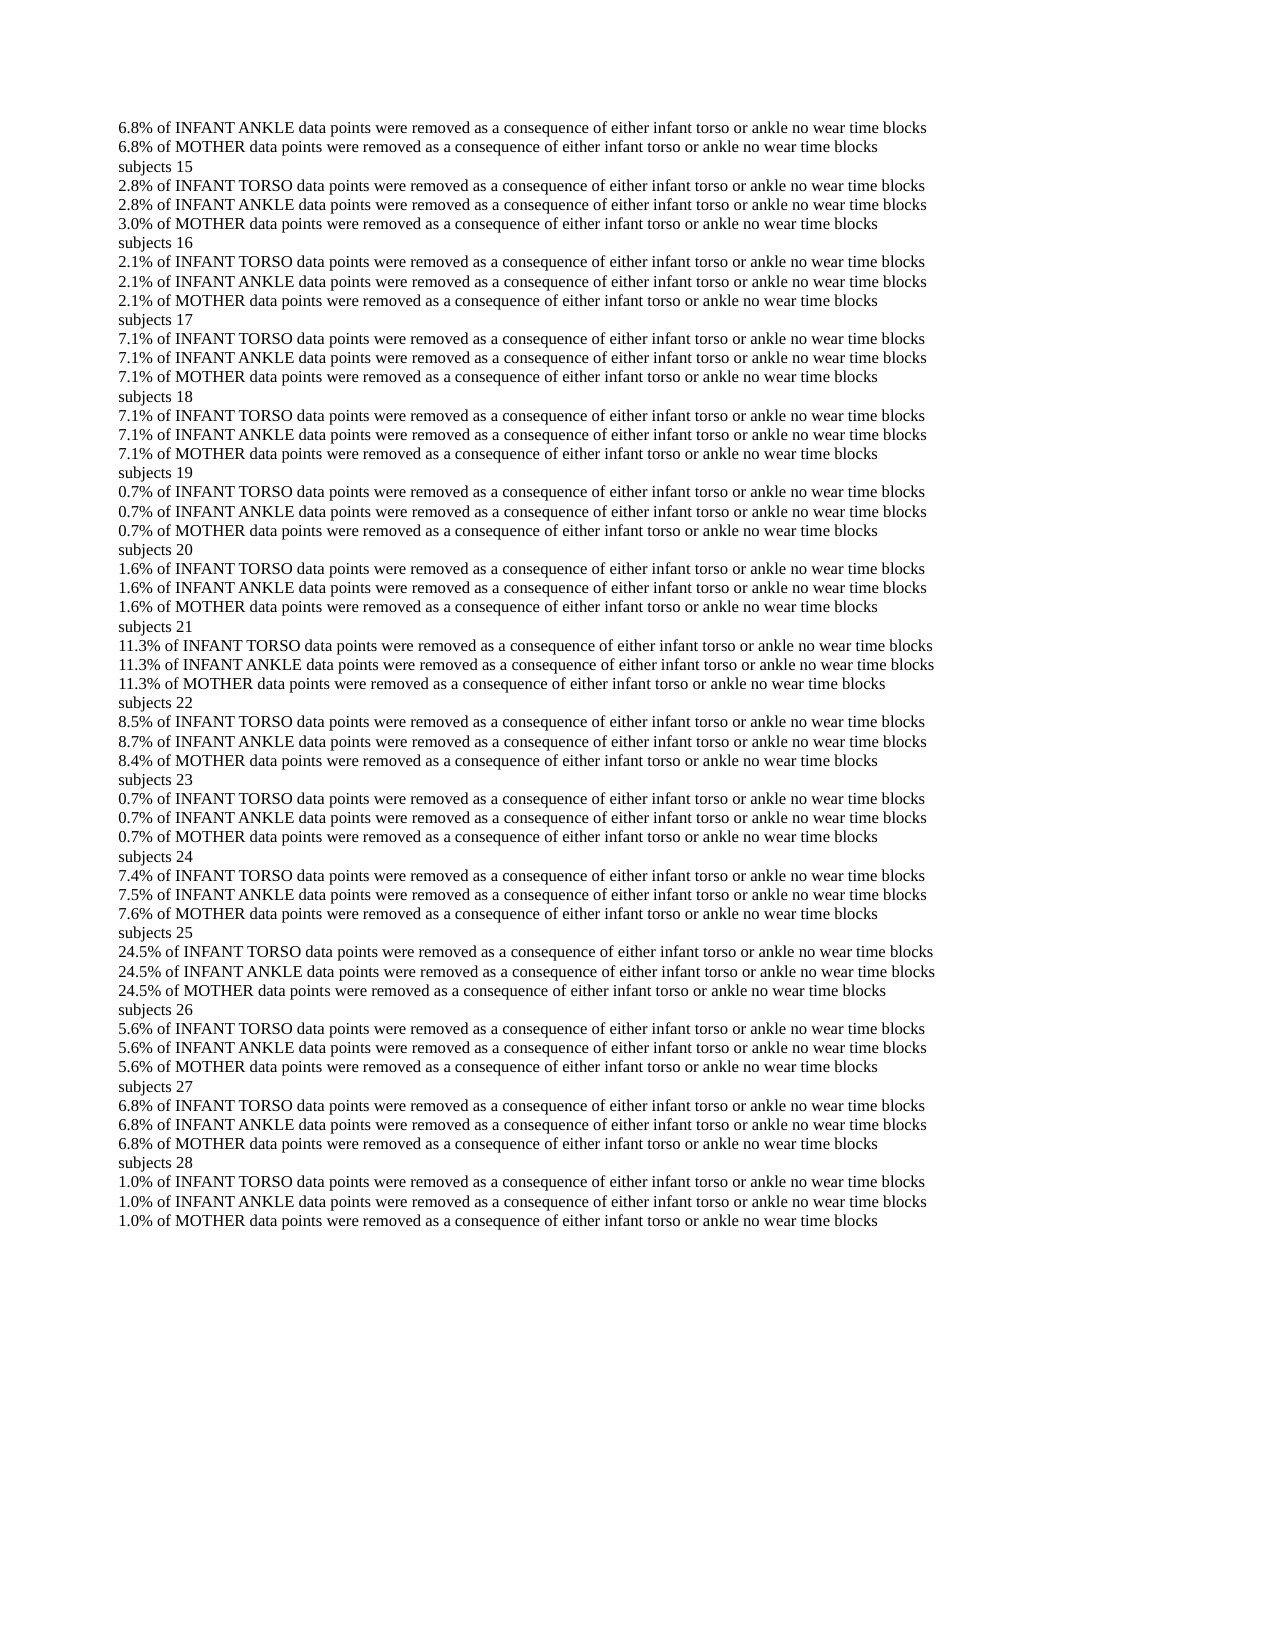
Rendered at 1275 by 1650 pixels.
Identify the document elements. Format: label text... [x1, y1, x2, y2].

text 5.6% of INFANT ANKLE data points were removed as a consequence of either infant torso or ankle no wear time blocks [118, 1038, 1157, 1057]
text subjects 28 [118, 1153, 1157, 1172]
text 5.6% of MOTHER data points were removed as a consequence of either infant torso or ankle no wear time blocks [118, 1057, 1157, 1076]
text 1.0% of MOTHER data points were removed as a consequence of either infant torso or ankle no wear time blocks [118, 1211, 1157, 1230]
text 11.3% of INFANT ANKLE data points were removed as a consequence of either infant torso or ankle no wear time blocks [118, 655, 1157, 674]
text 2.8% of INFANT ANKLE data points were removed as a consequence of either infant torso or ankle no wear time blocks [118, 195, 1157, 214]
text 6.8% of INFANT ANKLE data points were removed as a consequence of either infant torso or ankle no wear time blocks [118, 1115, 1157, 1134]
text subjects 17 [118, 310, 1157, 329]
text 0.7% of MOTHER data points were removed as a consequence of either infant torso or ankle no wear time blocks [118, 521, 1157, 540]
text 7.1% of INFANT ANKLE data points were removed as a consequence of either infant torso or ankle no wear time blocks [118, 425, 1157, 444]
text 1.6% of INFANT TORSO data points were removed as a consequence of either infant torso or ankle no wear time blocks [118, 559, 1157, 578]
text 6.8% of INFANT TORSO data points were removed as a consequence of either infant torso or ankle no wear time blocks [118, 1096, 1157, 1115]
text 7.6% of MOTHER data points were removed as a consequence of either infant torso or ankle no wear time blocks [118, 904, 1157, 923]
text 24.5% of INFANT ANKLE data points were removed as a consequence of either infant torso or ankle no wear time blocks [118, 961, 1157, 981]
text subjects 26 [118, 1000, 1157, 1019]
text 11.3% of INFANT TORSO data points were removed as a consequence of either infant torso or ankle no wear time blocks [118, 636, 1157, 655]
text 7.1% of MOTHER data points were removed as a consequence of either infant torso or ankle no wear time blocks [118, 367, 1157, 386]
text 8.5% of INFANT TORSO data points were removed as a consequence of either infant torso or ankle no wear time blocks [118, 712, 1157, 731]
text 24.5% of INFANT TORSO data points were removed as a consequence of either infant torso or ankle no wear time blocks [118, 942, 1157, 961]
text subjects 20 [118, 540, 1157, 559]
text 2.1% of INFANT TORSO data points were removed as a consequence of either infant torso or ankle no wear time blocks [118, 252, 1157, 271]
text 6.8% of MOTHER data points were removed as a consequence of either infant torso or ankle no wear time blocks [118, 1134, 1157, 1153]
text 2.1% of INFANT ANKLE data points were removed as a consequence of either infant torso or ankle no wear time blocks [118, 271, 1157, 291]
text subjects 18 [118, 386, 1157, 406]
text 2.1% of MOTHER data points were removed as a consequence of either infant torso or ankle no wear time blocks [118, 291, 1157, 310]
text subjects 19 [118, 463, 1157, 482]
text subjects 23 [118, 770, 1157, 789]
text 3.0% of MOTHER data points were removed as a consequence of either infant torso or ankle no wear time blocks [118, 214, 1157, 233]
text 24.5% of MOTHER data points were removed as a consequence of either infant torso or ankle no wear time blocks [118, 981, 1157, 1000]
text subjects 24 [118, 846, 1157, 866]
text 8.7% of INFANT ANKLE data points were removed as a consequence of either infant torso or ankle no wear time blocks [118, 731, 1157, 751]
text 5.6% of INFANT TORSO data points were removed as a consequence of either infant torso or ankle no wear time blocks [118, 1019, 1157, 1038]
text 0.7% of INFANT ANKLE data points were removed as a consequence of either infant torso or ankle no wear time blocks [118, 501, 1157, 521]
text 1.6% of MOTHER data points were removed as a consequence of either infant torso or ankle no wear time blocks [118, 597, 1157, 616]
text 8.4% of MOTHER data points were removed as a consequence of either infant torso or ankle no wear time blocks [118, 751, 1157, 770]
text 6.8% of MOTHER data points were removed as a consequence of either infant torso or ankle no wear time blocks [118, 137, 1157, 156]
text 7.1% of INFANT ANKLE data points were removed as a consequence of either infant torso or ankle no wear time blocks [118, 348, 1157, 367]
text 7.1% of MOTHER data points were removed as a consequence of either infant torso or ankle no wear time blocks [118, 444, 1157, 463]
text 7.5% of INFANT ANKLE data points were removed as a consequence of either infant torso or ankle no wear time blocks [118, 885, 1157, 904]
text subjects 21 [118, 616, 1157, 636]
text 1.6% of INFANT ANKLE data points were removed as a consequence of either infant torso or ankle no wear time blocks [118, 578, 1157, 597]
text 1.0% of INFANT ANKLE data points were removed as a consequence of either infant torso or ankle no wear time blocks [118, 1191, 1157, 1211]
text 6.8% of INFANT ANKLE data points were removed as a consequence of either infant torso or ankle no wear time blocks [118, 118, 1157, 137]
text 0.7% of INFANT TORSO data points were removed as a consequence of either infant torso or ankle no wear time blocks [118, 789, 1157, 808]
text 0.7% of MOTHER data points were removed as a consequence of either infant torso or ankle no wear time blocks [118, 827, 1157, 846]
text 11.3% of MOTHER data points were removed as a consequence of either infant torso or ankle no wear time blocks [118, 674, 1157, 693]
text subjects 15 [118, 156, 1157, 176]
text 0.7% of INFANT TORSO data points were removed as a consequence of either infant torso or ankle no wear time blocks [118, 482, 1157, 501]
text 7.1% of INFANT TORSO data points were removed as a consequence of either infant torso or ankle no wear time blocks [118, 406, 1157, 425]
text subjects 16 [118, 233, 1157, 252]
text 0.7% of INFANT ANKLE data points were removed as a consequence of either infant torso or ankle no wear time blocks [118, 808, 1157, 827]
text 7.4% of INFANT TORSO data points were removed as a consequence of either infant torso or ankle no wear time blocks [118, 866, 1157, 885]
text 1.0% of INFANT TORSO data points were removed as a consequence of either infant torso or ankle no wear time blocks [118, 1172, 1157, 1191]
text subjects 27 [118, 1076, 1157, 1096]
text subjects 22 [118, 693, 1157, 712]
text 2.8% of INFANT TORSO data points were removed as a consequence of either infant torso or ankle no wear time blocks [118, 176, 1157, 195]
text subjects 25 [118, 923, 1157, 942]
text 7.1% of INFANT TORSO data points were removed as a consequence of either infant torso or ankle no wear time blocks [118, 329, 1157, 348]
